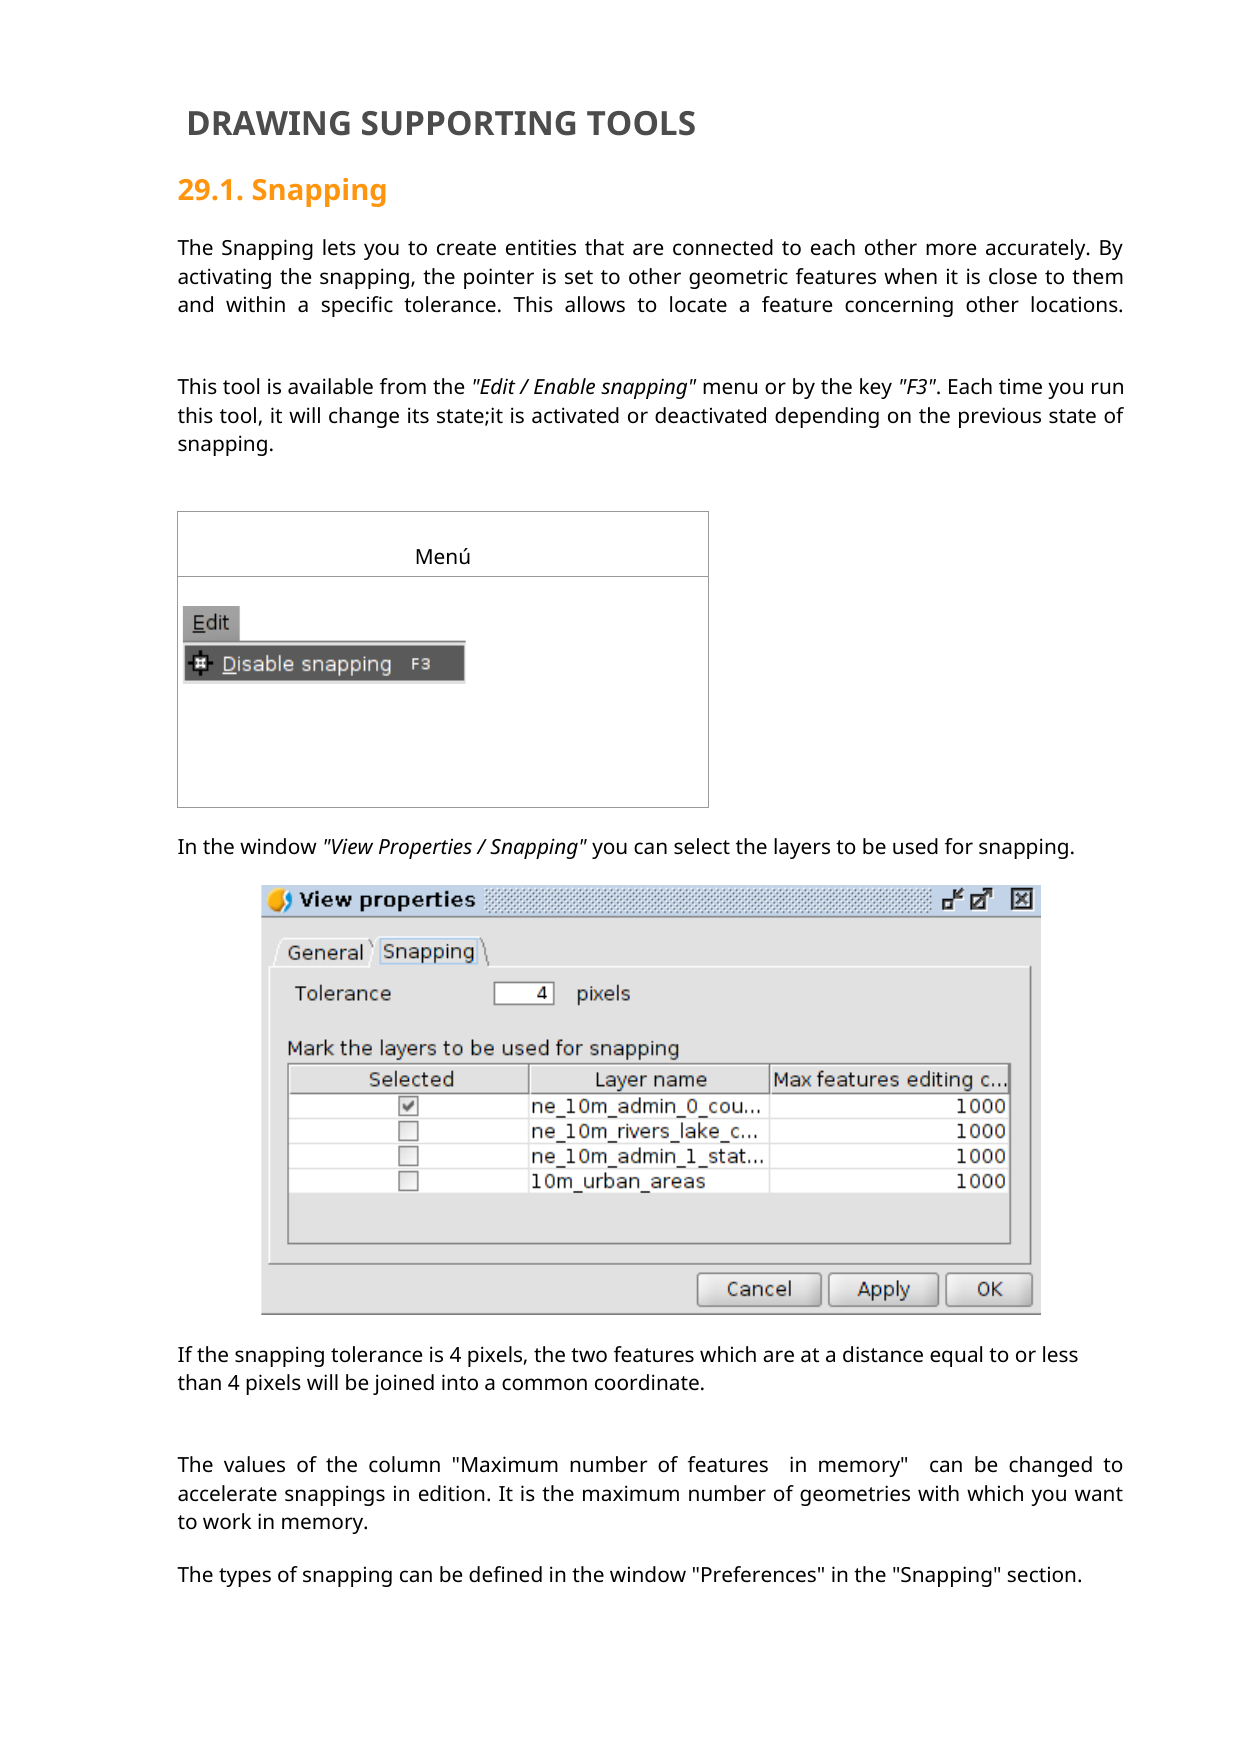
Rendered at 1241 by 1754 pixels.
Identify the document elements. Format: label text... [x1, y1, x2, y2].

table_cell [178, 577, 708, 807]
picture [182, 606, 466, 684]
subtitle 29.1. Snapping [177, 169, 1125, 208]
text The values of the column "Maximum number of features in memory" can be changed to accelerate snappings in edition. It is the maximum number of geometries with which you want to work in memory. [177, 1450, 1125, 1536]
text This tool is available from the "Edit / Enable snapping" menu or by the key "F3". Each time you run this tool, it will change its state;it is activated or deactivated depending on the previous state of snapping. [177, 372, 1125, 458]
subtitle drawing supporting tools [177, 100, 1125, 145]
text The Snapping lets you to create entities that are connected to each other more accurately. By activating the snapping, the pointer is set to other geometric features when it is close to them and within a specific tolerance. This allows to locate a feature concerning other locations. [177, 233, 1125, 347]
text The types of snapping can be defined in the window "Preferences" in the "Snapping" section. [177, 1561, 1125, 1589]
text In the window "View Properties / Snapping" you can select the layers to be used for snapping. [177, 832, 1125, 860]
picture [261, 885, 1041, 1315]
table_header Menú [178, 512, 708, 576]
text If the snapping tolerance is 4 pixels, the two features which are at a distance equal to or less than 4 pixels will be joined into a common coordinate. [177, 1340, 1125, 1425]
